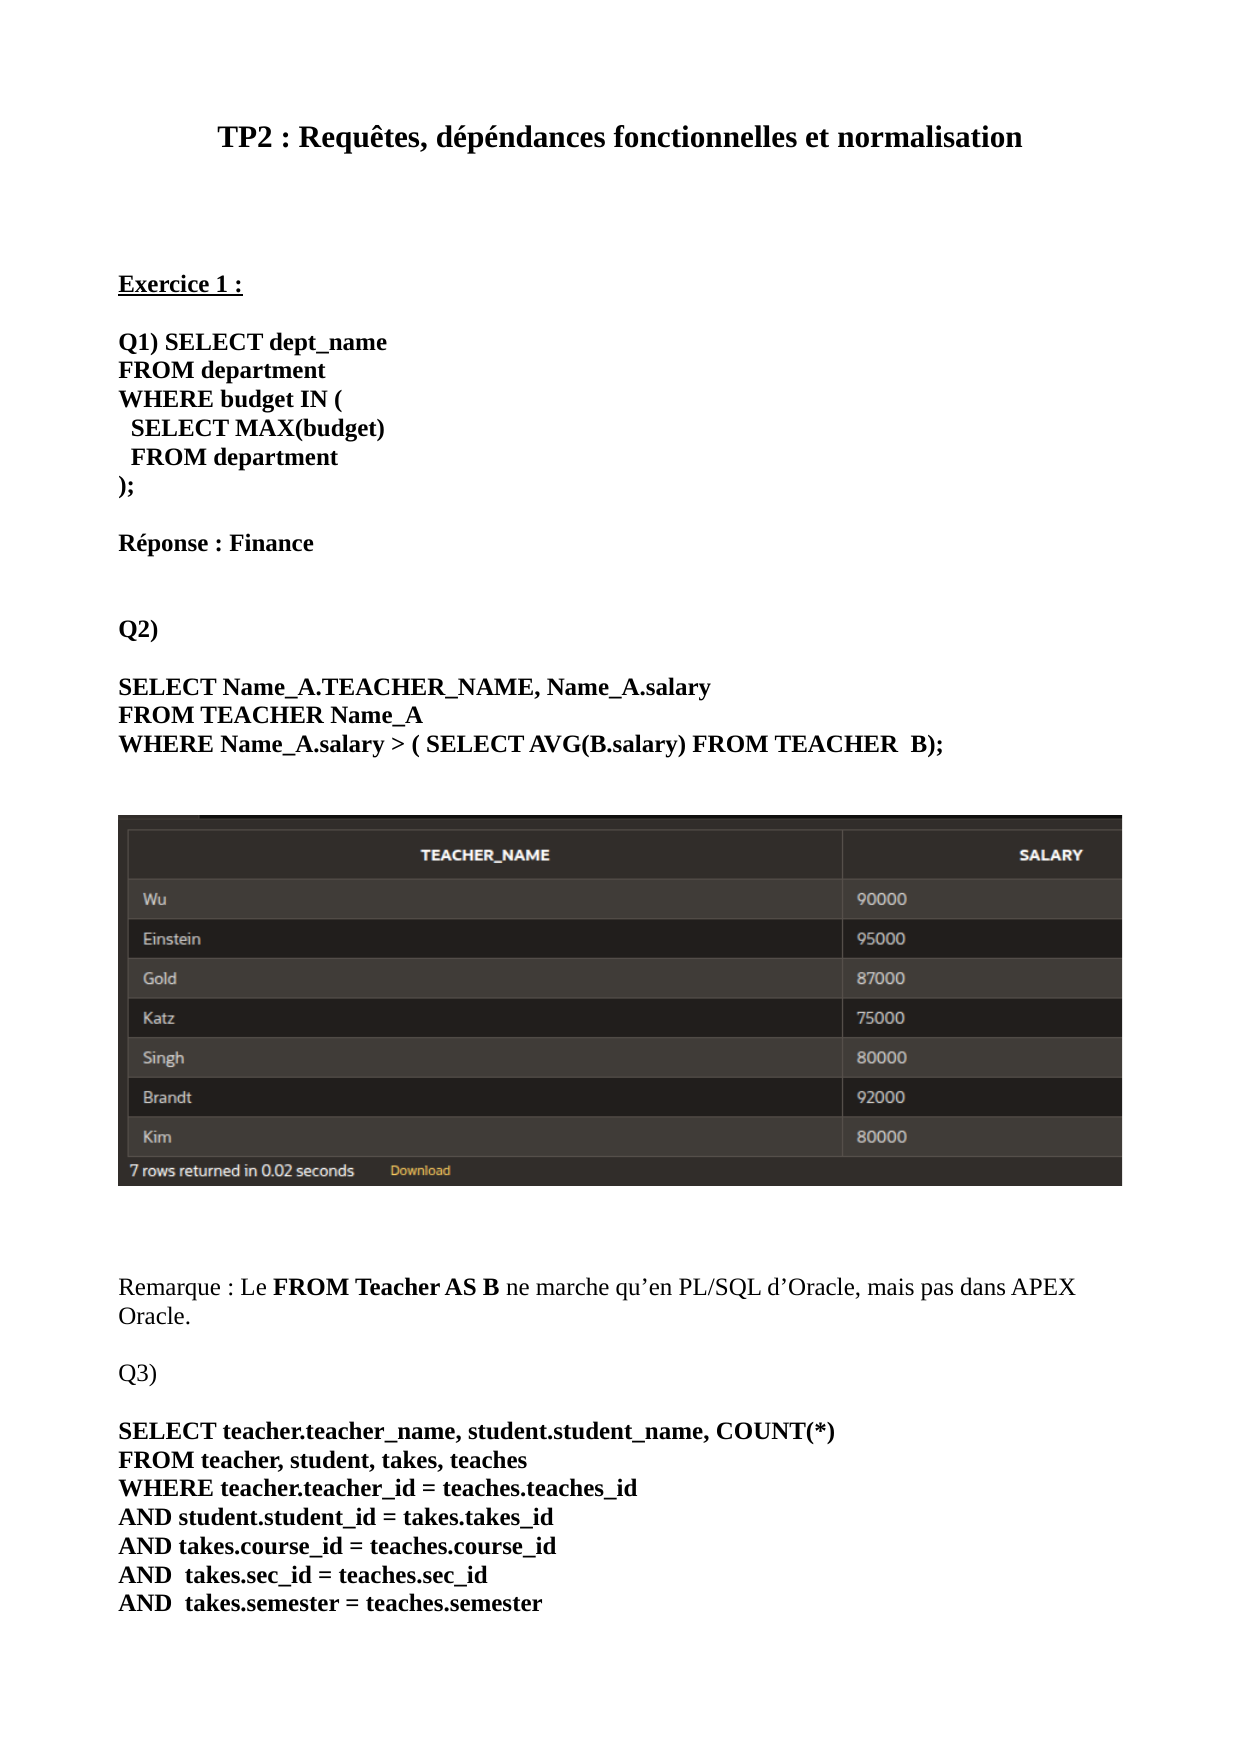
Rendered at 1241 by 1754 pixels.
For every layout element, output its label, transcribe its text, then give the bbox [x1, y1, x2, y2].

text Q2) [118, 614, 1122, 643]
text Réponse : Finance [118, 528, 1122, 557]
text FROM teacher, student, takes, teaches [118, 1445, 1122, 1473]
text Exercice 1 : [118, 269, 1122, 298]
picture [118, 815, 1123, 1186]
text FROM department [118, 355, 1122, 384]
text AND student.student_id = takes.takes_id [118, 1502, 1122, 1531]
text AND takes.semester = teaches.semester [118, 1588, 1122, 1617]
text ); [118, 470, 1122, 499]
text SELECT teacher.teacher_name, student.student_name, COUNT(*) [118, 1416, 1122, 1445]
text TP2 : Requêtes, dépéndances fonctionnelles et normalisation [118, 118, 1122, 154]
text SELECT Name_A.TEACHER_NAME, Name_A.salary [118, 672, 1122, 700]
text WHERE budget IN ( [118, 384, 1122, 413]
text WHERE teacher.teacher_id = teaches.teaches_id [118, 1473, 1122, 1502]
text WHERE Name_A.salary > ( SELECT AVG(B.salary) FROM TEACHER B); [118, 729, 1122, 758]
text SELECT MAX(budget) [118, 413, 1122, 442]
text AND takes.sec_id = teaches.sec_id [118, 1560, 1122, 1588]
text AND takes.course_id = teaches.course_id [118, 1531, 1122, 1560]
text Q3) [118, 1358, 1122, 1387]
text Remarque : Le FROM Teacher AS B ne marche qu’en PL/SQL d’Oracle, mais pas dans APEX Oracle. [118, 1272, 1122, 1330]
text Q1) SELECT dept_name [118, 327, 1122, 355]
text FROM department [118, 442, 1122, 470]
text FROM TEACHER Name_A [118, 700, 1122, 729]
